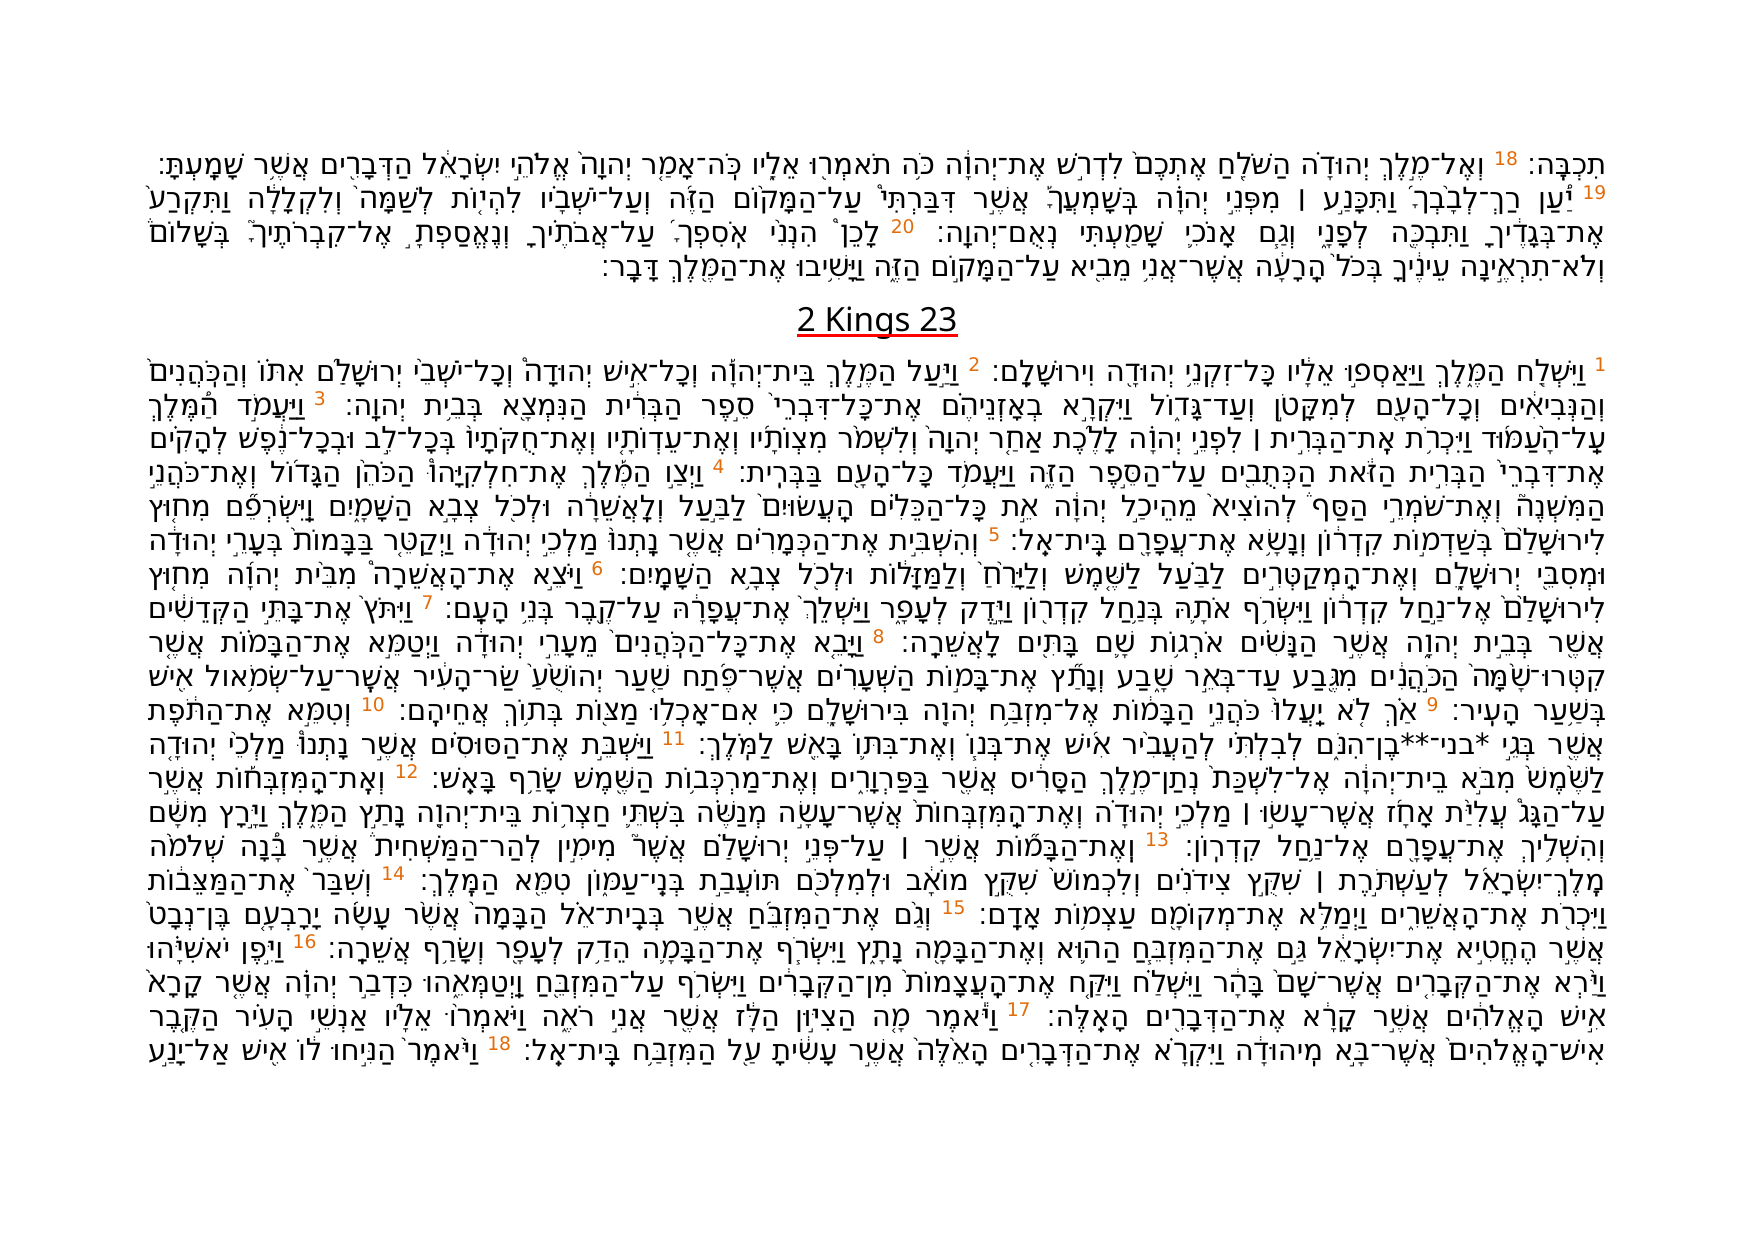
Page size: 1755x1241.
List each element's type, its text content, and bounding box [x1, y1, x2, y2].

text 2 Kings 23‬‬ [148, 296, 1606, 341]
text 1 וַיִּשְׁלַ֖ח הַמֶּ֑לֶךְ וַיַּאַסְפ֣וּ אֵלָ֔יו כָּל־זִקְנֵ֥י יְהוּדָ֖ה וִירוּשָׁלָֽ͏ִם׃ 2 וַיַּ֣עַל הַמֶּ֣לֶךְ בֵּית־יְהוָ֡ה וְכָל־אִ֣ישׁ יְהוּדָה֩ וְכָל־יֹשְׁבֵ֨י יְרוּשָׁלִַ֜ם אִתּ֗וֹ וְהַכֹּֽהֲנִים֙ וְהַנְּבִיאִ֔ים וְכָל־הָעָ֖ם לְמִקָּטֹ֣ן וְעַד־גָּד֑וֹל וַיִּקְרָ֣א בְאָזְנֵיהֶ֗ם אֶת־כָּל־דִּבְרֵי֙ סֵ֣פֶר הַבְּרִ֔ית הַנִּמְצָ֖א בְּבֵ֥ית יְהוָֽה׃ ‬‬‬3 וַיַּעֲמֹ֣ד הַ֠מֶּלֶךְ עַֽל־הָ֨עַמּ֜וּד וַיִּכְרֹ֥ת אֶֽת־הַבְּרִ֣ית ׀ לִפְנֵ֣י יְהוָ֗ה לָלֶ֜כֶת אַחַ֤ר יְהוָה֙ וְלִשְׁמֹ֨ר מִצְוֺתָ֜יו וְאֶת־עֵדְוֺתָ֤יו וְאֶת־חֻקֹּתָיו֙ בְּכָל־לֵ֣ב וּבְכָל־נֶ֔פֶשׁ לְהָקִ֗ים אֶת־דִּבְרֵי֙ הַבְּרִ֣ית הַזֹּ֔את הַכְּתֻבִ֖ים עַל־הַסֵּ֣פֶר הַזֶּ֑ה וַיַּעֲמֹ֥ד כָּל־הָעָ֖ם בַּבְּרִֽית׃ ‬‬‬4 וַיְצַ֣ו הַמֶּ֡לֶךְ אֶת־חִלְקִיָּהוּ֩ הַכֹּהֵ֨ן הַגָּד֜וֹל וְאֶת־כֹּהֲנֵ֣י הַמִּשְׁנֶה֮ וְאֶת־שֹׁמְרֵ֣י הַסַּף֒ לְהוֹצִיא֙ מֵהֵיכַ֣ל יְהוָ֔ה אֵ֣ת כָּל־הַכֵּלִ֗ים הָֽעֲשׂוּיִם֙ לַבַּ֣עַל וְלָֽאֲשֵׁרָ֔ה וּלְכֹ֖ל צְבָ֣א הַשָּׁמָ֑יִם וַֽיִּשְׂרְפֵ֞ם מִח֤וּץ לִירוּשָׁלִַ֙ם֙ בְּשַׁדְמ֣וֹת קִדְר֔וֹן וְנָשָׂ֥א אֶת־עֲפָרָ֖ם בֵּֽית־אֵֽל׃ ‬‬‬5 וְהִשְׁבִּ֣ית אֶת־הַכְּמָרִ֗ים אֲשֶׁ֤ר נָֽתְנוּ֙ מַלְכֵ֣י יְהוּדָ֔ה וַיְקַטֵּ֤ר בַּבָּמוֹת֙ בְּעָרֵ֣י יְהוּדָ֔ה וּמְסִבֵּ֖י יְרוּשָׁלָ֑͏ִם וְאֶת־הַֽמְקַטְּרִ֣ים לַבַּ֗עַל לַשֶּׁ֤מֶשׁ וְלַיָּרֵ֙חַ֙ וְלַמַּזָּל֔וֹת וּלְכֹ֖ל צְבָ֥א הַשָּׁמָֽיִם׃ ‬‬‬6 וַיֹּצֵ֣א אֶת־הָאֲשֵׁרָה֩ מִבֵּ֨ית יְהוָ֜ה מִח֤וּץ לִירוּשָׁלִַ֙ם֙ אֶל־נַ֣חַל קִדְר֔וֹן וַיִּשְׂרֹ֥ף אֹתָ֛הּ בְּנַ֥חַל קִדְר֖וֹן וַיָּ֣דֶק לְעָפָ֑ר וַיַּשְׁלֵךְ֙ אֶת־עֲפָרָ֔הּ עַל־קֶ֖בֶר בְּנֵ֥י הָעָֽם׃ ‬‬‬7 וַיִּתֹּץ֙ אֶת־בָּתֵּ֣י הַקְּדֵשִׁ֔ים אֲשֶׁ֖ר בְּבֵ֣ית יְהוָ֑ה אֲשֶׁ֣ר הַנָּשִׁ֗ים אֹרְג֥וֹת שָׁ֛ם בָּתִּ֖ים לָאֲשֵׁרָֽה׃ ‬‬‬8 וַיָּבֵ֤א אֶת־כָּל־הַכֹּֽהֲנִים֙ מֵעָרֵ֣י יְהוּדָ֔ה וַיְטַמֵּ֣א אֶת־הַבָּמ֗וֹת אֲשֶׁ֤ר קִטְּרוּ־שָׁ֙מָּה֙ הַכֹּ֣הֲנִ֔ים מִגֶּ֖בַע עַד־בְּאֵ֣ר שָׁ֑בַע וְנָתַ֞ץ אֶת־בָּמ֣וֹת הַשְּׁעָרִ֗ים אֲשֶׁר־פֶּ֜תַח שַׁ֤עַר יְהוֹשֻׁ֙עַ֙ שַׂר־הָעִ֔יר אֲשֶֽׁר־עַל־שְׂמֹ֥אול אִ֖ישׁ בְּשַׁ֥עַר הָעִֽיר׃ ‬‬‬9 אַ֗ךְ לֹ֤א יַֽעֲלוּ֙ כֹּהֲנֵ֣י הַבָּמ֔וֹת אֶל־מִזְבַּ֥ח יְהוָ֖ה בִּירוּשָׁלָ֑͏ִם כִּ֛י אִם־אָכְל֥וּ מַצּ֖וֹת בְּת֥וֹךְ אֲחֵיהֶֽם׃ ‬‬‬10 וְטִמֵּ֣א אֶת־הַתֹּ֔פֶת אֲשֶׁ֖ר בְּגֵ֣י *בני־**בֶן־הִנֹּ֑ם לְבִלְתִּ֗י לְהַעֲבִ֨יר אִ֜ישׁ אֶת־בְּנ֧וֹ וְאֶת־בִּתּ֛וֹ בָּאֵ֖שׁ לַמֹּֽלֶךְ׃ ‬‬‬11 וַיַּשְׁבֵּ֣ת אֶת־הַסּוּסִ֗ים אֲשֶׁ֣ר נָתְנוּ֩ מַלְכֵ֨י יְהוּדָ֤ה לַשֶּׁ֙מֶשׁ֙ מִבֹּ֣א בֵית־יְהוָ֔ה אֶל־לִשְׁכַּת֙ נְתַן־מֶ֣לֶךְ הַסָּרִ֔יס אֲשֶׁ֖ר בַּפַּרְוָרִ֑ים וְאֶת־מַרְכְּב֥וֹת הַשֶּׁ֖מֶשׁ שָׂרַ֥ף בָּאֵֽשׁ׃ ‬‬‬12 וְאֶֽת־הַֽמִּזְבְּח֡וֹת אֲשֶׁ֣ר עַל־הַגָּג֩ עֲלִיַּ֨ת אָחָ֜ז אֲשֶׁר־עָשׂ֣וּ ׀ מַלְכֵ֣י יְהוּדָ֗ה וְאֶת־הַֽמִּזְבְּחוֹת֙ אֲשֶׁר־עָשָׂ֣ה מְנַשֶּׁ֗ה בִּשְׁתֵּ֛י חַצְר֥וֹת בֵּית־יְהוָ֖ה נָתַ֣ץ הַמֶּ֑לֶךְ וַיָּ֣רָץ מִשָּׁ֔ם וְהִשְׁלִ֥יךְ אֶת־עֲפָרָ֖ם אֶל־נַ֥חַל קִדְרֽוֹן׃ ‬‬‬‬13 וְֽאֶת־הַבָּמ֞וֹת אֲשֶׁ֣ר ׀ עַל־פְּנֵ֣י יְרוּשָׁלִַ֗ם אֲשֶׁר֮ מִימִ֣ין לְהַר־הַמַּשְׁחִית֒ אֲשֶׁ֣ר בָּ֠נָה שְׁלֹמֹ֨ה מֶֽלֶךְ־יִשְׂרָאֵ֜ל לְעַשְׁתֹּ֣רֶת ׀ שִׁקֻּ֣ץ צִידֹנִ֗ים וְלִכְמוֹשׁ֙ שִׁקֻּ֣ץ מוֹאָ֔ב וּלְמִלְכֹּ֖ם תּוֹעֲבַ֣ת בְּנֵֽי־עַמּ֑וֹן טִמֵּ֖א הַמֶּֽלֶךְ׃ ‬‬‬14 וְשִׁבַּר֙ אֶת־הַמַּצֵּב֔וֹת וַיִּכְרֹ֖ת אֶת־הָאֲשֵׁרִ֑ים וַיְמַלֵּ֥א אֶת־מְקוֹמָ֖ם עַצְמ֥וֹת אָדָֽם׃ ‬‬‬15 וְגַ֨ם אֶת־הַמִּזְבֵּ֜חַ אֲשֶׁ֣ר בְּבֵֽית־אֵ֗ל הַבָּמָה֙ אֲשֶׁ֨ר עָשָׂ֜ה יָרָבְעָ֤ם בֶּן־נְבָט֙ אֲשֶׁ֣ר הֶחֱטִ֣יא אֶת־יִשְׂרָאֵ֔ל גַּ֣ם אֶת־הַמִּזְבֵּ֧חַ הַה֛וּא וְאֶת־הַבָּמָ֖ה נָתָ֑ץ וַיִּשְׂרֹ֧ף אֶת־הַבָּמָ֛ה הֵדַ֥ק לְעָפָ֖ר וְשָׂרַ֥ף אֲשֵׁרָֽה׃ ‬‬‬16 וַיִּ֣פֶן יֹאשִׁיָּ֗הוּ וַיַּ֨רְא אֶת־הַקְּבָרִ֤ים אֲשֶׁר־שָׁם֙ בָּהָ֔ר וַיִּשְׁלַ֗ח וַיִּקַּ֤ח אֶת־הָֽעֲצָמוֹת֙ מִן־הַקְּבָרִ֔ים וַיִּשְׂרֹ֥ף עַל־הַמִּזְבֵּ֖חַ וַֽיְטַמְּאֵ֑הוּ כִּדְבַ֣ר יְהוָ֗ה אֲשֶׁ֤ר קָרָא֙ אִ֣ישׁ הָאֱלֹהִ֔ים אֲשֶׁ֣ר קָרָ֔א אֶת־הַדְּבָרִ֖ים הָאֵֽלֶּה׃ ‬‬‬17 וַיֹּ֕אמֶר מָ֚ה הַצִיּ֣וּן הַלָּ֔ז אֲשֶׁ֖ר אֲנִ֣י רֹאֶ֑ה וַיֹּאמְר֨וּ אֵלָ֜יו אַנְשֵׁ֣י הָעִ֗יר הַקֶּ֤בֶר אִישׁ־הָֽאֱלֹהִים֙ אֲשֶׁר־בָּ֣א מִֽיהוּדָ֔ה וַיִּקְרָ֗א אֶת־הַדְּבָרִ֤ים הָאֵ֙לֶּה֙ אֲשֶׁ֣ר עָשִׂ֔יתָ עַ֖ל הַמִּזְבַּ֥ח בֵּֽית־אֵֽל׃ ‬‬‬18 וַיֹּ֙אמֶר֙ הַנִּ֣יחוּ ל֔וֹ אִ֖ישׁ אַל־יָנַ֣ע עַצְמֹתָ֑יו וַֽיְמַלְּטוּ֙ עַצְמֹתָ֔יו אֵ֚ת עַצְמ֣וֹת הַנָּבִ֔יא אֲשֶׁר־בָּ֖א מִשֹּׁמְרֽוֹן׃ ‬‬‬19 וְגַם֩ אֶת־כָּל־בָּתֵּ֨י הַבָּמ֜וֹת אֲשֶׁ֣ר ׀ בְּעָרֵ֣י שֹׁמְר֗וֹן אֲשֶׁ֨ר עָשׂ֜וּ מַלְכֵ֤י יִשְׂרָאֵל֙ לְהַכְעִ֔יס הֵסִ֖יר יֹֽאשִׁיָּ֑הוּ וַיַּ֣עַשׂ לָהֶ֔ם כְּכָל־הַֽמַּעֲשִׂ֔ים אֲשֶׁ֥ר עָשָׂ֖ה בְּבֵֽית־אֵֽל׃ ‬‬‬20 וַ֠יִּזְבַּח אֶת־כָּל־כֹּהֲנֵ֨י הַבָּמ֤וֹת אֲשֶׁר־שָׁם֙ עַל־הַֽמִּזְבְּח֔וֹת וַיִּשְׂרֹ֛ף אֶת־עַצְמ֥וֹת אָדָ֖ם עֲלֵיהֶ֑ם וַיָּ֖שָׁב יְרוּשָׁלָֽ͏ִם׃ ‬‬‬21 וַיְצַ֤ו הַמֶּ֙לֶךְ֙ אֶת־כָּל־הָעָ֣ם לֵאמֹ֔ר עֲשׂ֣וּ פֶ֔סַח לַֽיהוָ֖ה אֱלֹֽהֵיכֶ֑ם כַּכָּת֕וּב עַ֛ל סֵ֥פֶר הַבְּרִ֖ית הַזֶּֽה׃ ‬‬‬22 כִּ֣י לֹ֤א נַֽעֲשָׂה֙ כַּפֶּ֣סַח הַזֶּ֔ה מִימֵי֙ הַשֹּׁ֣פְטִ֔ים אֲשֶׁ֥ר שָׁפְט֖וּ אֶת־יִשְׂרָאֵ֑ל וְכֹ֗ל יְמֵ֛י מַלְכֵ֥י יִשְׂרָאֵ֖ל וּמַלְכֵ֥י יְהוּדָֽה׃ ‬‬‬23 כִּ֠י אִם־בִּשְׁמֹנֶ֤ה עֶשְׂרֵה֙ שָׁנָ֔ה לַמֶּ֖לֶךְ יֹֽאשִׁיָּ֑הוּ נַעֲשָׂ֞ה הַפֶּ֧סַח הַזֶּ֛ה לַיהוָ֖ה בִּירוּשָׁלָֽ͏ִם׃ ‬‬‬24 וְגַ֣ם אֶת־הָאֹב֣וֹת וְאֶת־הַ֠יִּדְּעֹנִים וְאֶת־הַתְּרָפִ֨ים וְאֶת־הַגִּלֻּלִ֜ים וְאֵ֣ת כָּל־הַשִּׁקֻּצִ֗ים אֲשֶׁ֤ר נִרְאוּ֙ בְּאֶ֤רֶץ יְהוּדָה֙ וּבִיר֣וּשָׁלִַ֔ם בִּעֵ֖ר יֹֽאשִׁיָּ֑הוּ לְ֠מַעַן הָקִ֞ים אֶת־דִּבְרֵ֤י הַתּוֹרָה֙ הַכְּתֻבִ֣ים עַל־הַסֵּ֔פֶר אֲשֶׁ֥ר מָצָ֛א חִלְקִיָּ֥הוּ הַכֹּהֵ֖ן בֵּ֥ית יְהוָֽה׃ ‬‬‬25 וְכָמֹהוּ֩ לֹֽא־הָיָ֨ה לְפָנָ֜יו מֶ֗לֶךְ אֲשֶׁר־שָׁ֤ב אֶל־יְהוָה֙ בְּכָל־לְבָב֤וֹ וּבְכָל־נַפְשׁוֹ֙ וּבְכָל־מְאֹד֔וֹ כְּכֹ֖ל תּוֹרַ֣ת מֹשֶׁ֑ה וְאַחֲרָ֖יו לֹֽא־קָ֥ם כָּמֹֽהוּ׃ ‬‬‬26 אַ֣ךְ ׀ לֹֽא־שָׁ֣ב יְהוָ֗ה מֵחֲר֤וֹן אַפּוֹ֙ הַגָּד֔וֹל אֲשֶׁר־חָרָ֥ה אַפּ֖וֹ בִּֽיהוּדָ֑ה עַ֚ל כָּל־הַכְּעָסִ֔ים אֲשֶׁ֥ר הִכְעִיס֖וֹ מְנַשֶּֽׁה׃ ‬‬‬27 וַיֹּ֣אמֶר יְהוָ֗ה גַּ֤ם אֶת־יְהוּדָה֙ אָסִיר֙ מֵעַ֣ל פָּנַ֔י כַּאֲשֶׁ֥ר הֲסִרֹ֖תִי אֶת־יִשְׂרָאֵ֑ל וּ֠מָאַסְתִּי אֶת־הָעִ֨יר הַזֹּ֤את אֲשֶׁר־בָּחַ֙רְתִּי֙ אֶת־יְר֣וּשָׁלִַ֔ם וְאֶת־הַבַּ֔יִת אֲשֶׁ֣ר אָמַ֔רְתִּי יִהְיֶ֥ה שְׁמִ֖י שָֽׁם׃ ‬‬‬28 וְיֶ֛תֶר דִּבְרֵ֥י יֹאשִׁיָּ֖הוּ וְכָל־אֲשֶׁ֣ר עָשָׂ֑ה הֲלֹא־הֵ֣ם כְּתוּבִ֗ים עַל־סֵ֛פֶר דִּבְרֵ֥י הַיָּמִ֖ים לְמַלְכֵ֥י יְהוּדָֽה׃ ‬‬‬29 בְּיָמָ֡יו עָלָה֩ פַרְעֹ֨ה נְכֹ֧ה מֶֽלֶךְ־מִצְרַ֛יִם עַל־מֶ֥לֶךְ אַשּׁ֖וּר עַל־נְהַר־פְּרָ֑ת וַיֵּ֨לֶךְ הַמֶּ֤לֶךְ יֹאשִׁיָּ֙הוּ֙ לִקְרָאת֔וֹ וַיְמִיתֵ֙הוּ֙ בִּמְגִדּ֔וֹ כִּרְאֹת֖וֹ אֹתֽוֹ׃ ‬‬‬30 וַיַּרְכִּבֻ֨הוּ עֲבָדָ֥יו מֵת֙ מִמְּגִדּ֔וֹ וַיְבִאֻ֙הוּ֙ יְר֣וּשָׁלִַ֔ם וַֽיִּקְבְּרֻ֖הוּ בִּקְבֻֽרָת֑וֹ וַיִּקַּ֣ח עַם־הָאָ֗רֶץ אֶת־יְהֽוֹאָחָז֙ בֶּן־יֹ֣אשִׁיָּ֔הוּ וַיִּמְשְׁח֥וּ אֹת֛וֹ וַיַּמְלִ֥יכוּ אֹת֖וֹ תַּ֥חַת אָבִֽיו׃ פ ‬‬‬‬‬‬‬‬‬‬‬‬‬‬‬‬‬‬‬‬‬‬‬‬‬‬‬‬‬‬‬‬ [148, 354, 1606, 1067]
text 3 וַיְהִ֗י בִּשְׁמֹנֶ֤ה עֶשְׂרֵה֙ שָׁנָ֔ה לַמֶּ֖לֶךְ יֹאשִׁיָּ֑הוּ שָׁלַ֣ח הַ֠מֶּלֶךְ אֶת־שָׁפָ֨ן בֶּן־אֲצַלְיָ֤הוּ בֶן־מְשֻׁלָּם֙ הַסֹּפֵ֔ר בֵּ֥ית יְהוָ֖ה לֵאמֹֽר׃ ‬‬‬4 עֲלֵ֗ה אֶל־חִלְקִיָּ֙הוּ֙ הַכֹּהֵ֣ן הַגָּד֔וֹל וְיַתֵּ֣ם אֶת־הַכֶּ֔סֶף הַמּוּבָ֖א בֵּ֣ית יְהוָ֑ה אֲשֶׁ֥ר אָסְפ֛וּ שֹׁמְרֵ֥י הַסַּ֖ף מֵאֵ֥ת הָעָֽם׃ ‬‬‬5 *ויתנה **וְיִתְּנֻ֗הוּ עַל־יַד֙ עֹשֵׂ֣י הַמְּלָאכָ֔ה הַמֻּפְקָדִ֖ים *בבית **בֵּ֣ית יְהוָ֑ה וְיִתְּנ֣וּ אֹת֗וֹ לְעֹשֵׂ֤י הַמְּלָאכָה֙ אֲשֶׁר֙ בְּבֵ֣ית יְהוָ֔ה לְחַזֵּ֖ק בֶּ֥דֶק הַבָּֽיִת׃ ‬‬‬6 לֶחָ֣רָשִׁ֔ים וְלַבֹּנִ֖ים וְלַגֹּֽדְרִ֑ים וְלִקְנ֤וֹת עֵצִים֙ וְאַבְנֵ֣י מַחְצֵ֔ב לְחַזֵּ֖ק אֶת־הַבָּֽיִת׃ ‬‬‬7 אַ֚ךְ לֹא־יֵחָשֵׁ֣ב אִתָּ֔ם הַכֶּ֖סֶף הַנִּתָּ֣ן עַל־יָדָ֑ם כִּ֥י בֶאֱמוּנָ֖ה הֵ֥ם עֹשִֽׂים׃ ‬‬‬8 וַ֠יֹּאמֶר חִלְקִיָּ֜הוּ הַכֹּהֵ֤ן הַגָּדוֹל֙ עַל־שָׁפָ֣ן הַסֹּפֵ֔ר סֵ֧פֶר הַתּוֹרָ֛ה מָצָ֖אתִי בְּבֵ֣ית יְהוָ֑ה וַיִּתֵּ֨ן חִלְקִיָּ֧ה אֶת־הַסֵּ֛פֶר אֶל־שָׁפָ֖ן וַיִּקְרָאֵֽהוּ׃ ‬‬‬9 וַיָּבֹ֞א שָׁפָ֤ן הַסֹּפֵר֙ אֶל־הַמֶּ֔לֶךְ וַיָּ֥שֶׁב אֶת־הַמֶּ֖לֶךְ דָּבָ֑ר וַיֹּ֗אמֶר הִתִּ֤יכוּ עֲבָדֶ֙יךָ֙ אֶת־הַכֶּ֙סֶף֙ הַנִּמְצָ֣א בַבַּ֔יִת וַֽיִּתְּנֻ֗הוּ עַל־יַד֙ עֹשֵׂ֣י הַמְּלָאכָ֔ה הַמֻּפְקָדִ֖ים בֵּ֥ית יְהוָֽה׃ ‬‬‬10 וַיַּגֵּ֞ד שָׁפָ֤ן הַסֹּפֵר֙ לַמֶּ֣לֶךְ לֵאמֹ֔ר סֵ֚פֶר נָ֣תַן לִ֔י חִלְקִיָּ֖ה הַכֹּהֵ֑ן וַיִּקְרָאֵ֥הוּ שָׁפָ֖ן לִפְנֵ֥י הַמֶּֽלֶךְ׃ ‬‬‬11 וַֽיְהִי֙ כִּשְׁמֹ֣עַ הַמֶּ֔לֶךְ אֶת־דִּבְרֵ֖י סֵ֣פֶר הַתּוֹרָ֑ה וַיִּקְרַ֖ע אֶת־בְּגָדָֽיו׃ ‬‬‬12 וַיְצַ֣ו הַמֶּ֡לֶךְ אֶת־חִלְקִיָּ֣ה הַכֹּהֵ֡ן וְאֶת־אֲחִיקָ֣ם בֶּן־שָׁ֠פָן וְאֶת־עַכְבּ֨וֹר בֶּן־מִיכָיָ֜ה וְאֵ֣ת ׀ שָׁפָ֣ן הַסֹּפֵ֗ר וְאֵ֛ת עֲשָׂיָ֥ה עֶֽבֶד־הַמֶּ֖לֶךְ לֵאמֹֽר׃ ‬‬‬13 לְכוּ֩ דִרְשׁ֨וּ אֶת־יְהוָ֜ה בַּעֲדִ֣י וּבְעַד־הָעָ֗ם וּבְעַד֙ כָּל־יְהוּדָ֔ה עַל־דִּבְרֵ֛י הַסֵּ֥פֶר הַנִּמְצָ֖א הַזֶּ֑ה כִּֽי־גְדוֹלָ֞ה חֲמַ֣ת יְהוָ֗ה אֲשֶׁר־הִיא֙ נִצְּתָ֣ה בָ֔נוּ עַל֩ אֲשֶׁ֨ר לֹֽא־שָׁמְע֜וּ אֲבֹתֵ֗ינוּ עַל־דִּבְרֵי֙ הַסֵּ֣פֶר הַזֶּ֔ה לַעֲשׂ֖וֹת כְּכָל־הַכָּת֥וּב עָלֵֽינוּ׃ ‬‬‬14 וַיֵּ֣לֶךְ חִלְקִיָּ֣הוּ הַ֠כֹּהֵן וַאֲחִיקָ֨ם וְעַכְבּ֜וֹר וְשָׁפָ֣ן וַעֲשָׂיָ֗ה אֶל־חֻלְדָּ֨ה הַנְּבִיאָ֜ה אֵ֣שֶׁת ׀ שַׁלֻּ֣ם בֶּן־תִּקְוָ֗ה בֶּן־חַרְחַס֙ שֹׁמֵ֣ר הַבְּגָדִ֔ים וְהִ֛יא יֹשֶׁ֥בֶת בִּירוּשָׁלַ֖͏ִם בַּמִּשְׁנֶ֑ה וַֽיְדַבְּר֖וּ אֵלֶֽיהָ׃ ‬‬‬15 וַתֹּ֣אמֶר אֲלֵיהֶ֔ם כֹּֽה־אָמַ֥ר יְהוָ֖ה אֱלֹהֵ֣י יִשְׂרָאֵ֑ל אִמְר֣וּ לָאִ֔ישׁ אֲשֶׁר־שָׁלַ֥ח אֶתְכֶ֖ם אֵלָֽי׃ ‬‬‬16 כֹּ֚ה אָמַ֣ר יְהוָ֔ה הִנְנִ֨י מֵבִ֥יא רָעָ֛ה אֶל־הַמָּק֥וֹם הַזֶּ֖ה וְעַל־יֹֽשְׁבָ֑יו אֵ֚ת כָּל־דִּבְרֵ֣י הַסֵּ֔פֶר אֲשֶׁ֥ר קָרָ֖א מֶ֥לֶךְ יְהוּדָֽה׃ ‬‬‬17 תַּ֣חַת ׀ אֲשֶׁ֣ר עֲזָב֗וּנִי וַֽיְקַטְּרוּ֙ לֵאלֹהִ֣ים אֲחֵרִ֔ים לְמַ֙עַן֙ הַכְעִיסֵ֔נִי בְּכֹ֖ל מַעֲשֵׂ֣ה יְדֵיהֶ֑ם וְנִצְּתָ֧ה חֲמָתִ֛י בַּמָּק֥וֹם הַזֶּ֖ה וְלֹ֥א תִכְבֶּֽה׃ ‬‬‬18 וְאֶל־מֶ֣לֶךְ יְהוּדָ֗ה הַשֹּׁלֵ֤חַ אֶתְכֶם֙ לִדְרֹ֣שׁ אֶת־יְהוָ֔ה כֹּ֥ה תֹאמְר֖וּ אֵלָ֑יו כֹּֽה־אָמַ֤ר יְהוָה֙ אֱלֹהֵ֣י יִשְׂרָאֵ֔ל הַדְּבָרִ֖ים אֲשֶׁ֥ר שָׁמָֽעְתָּ׃ ‬‬‬19 יַ֠עַן רַךְ־לְבָ֨בְךָ֜ וַתִּכָּנַ֣ע ׀ מִפְּנֵ֣י יְהוָ֗ה בְּֽשָׁמְעֲךָ֡ אֲשֶׁ֣ר דִּבַּרְתִּי֩ עַל־הַמָּק֨וֹם הַזֶּ֜ה וְעַל־יֹשְׁבָ֗יו לִהְי֤וֹת לְשַׁמָּה֙ וְלִקְלָלָ֔ה וַתִּקְרַע֙ אֶת־בְּגָדֶ֔יךָ וַתִּבְכֶּ֖ה לְפָנָ֑י וְגַ֧ם אָנֹכִ֛י שָׁמַ֖עְתִּי נְאֻם־יְהוָֽה׃ ‬‬‬20 לָכֵן֩ הִנְנִ֨י אֹֽסִפְךָ֜ עַל־אֲבֹתֶ֗יךָ וְנֶאֱסַפְתָּ֣ אֶל־קִבְרֹתֶיךָ֮ בְּשָׁלוֹם֒ וְלֹא־תִרְאֶ֣ינָה עֵינֶ֔יךָ בְּכֹל֙ הָֽרָעָ֔ה אֲשֶׁר־אֲנִ֥י מֵבִ֖יא עַל־הַמָּק֣וֹם הַזֶּ֑ה וַיָּשִׁ֥יבוּ אֶת־הַמֶּ֖לֶךְ דָּבָֽר׃ ‬‬‬‬‬‬‬‬‬‬‬‬‬‬‬‬‬‬‬‬‬ [148, 148, 1606, 283]
